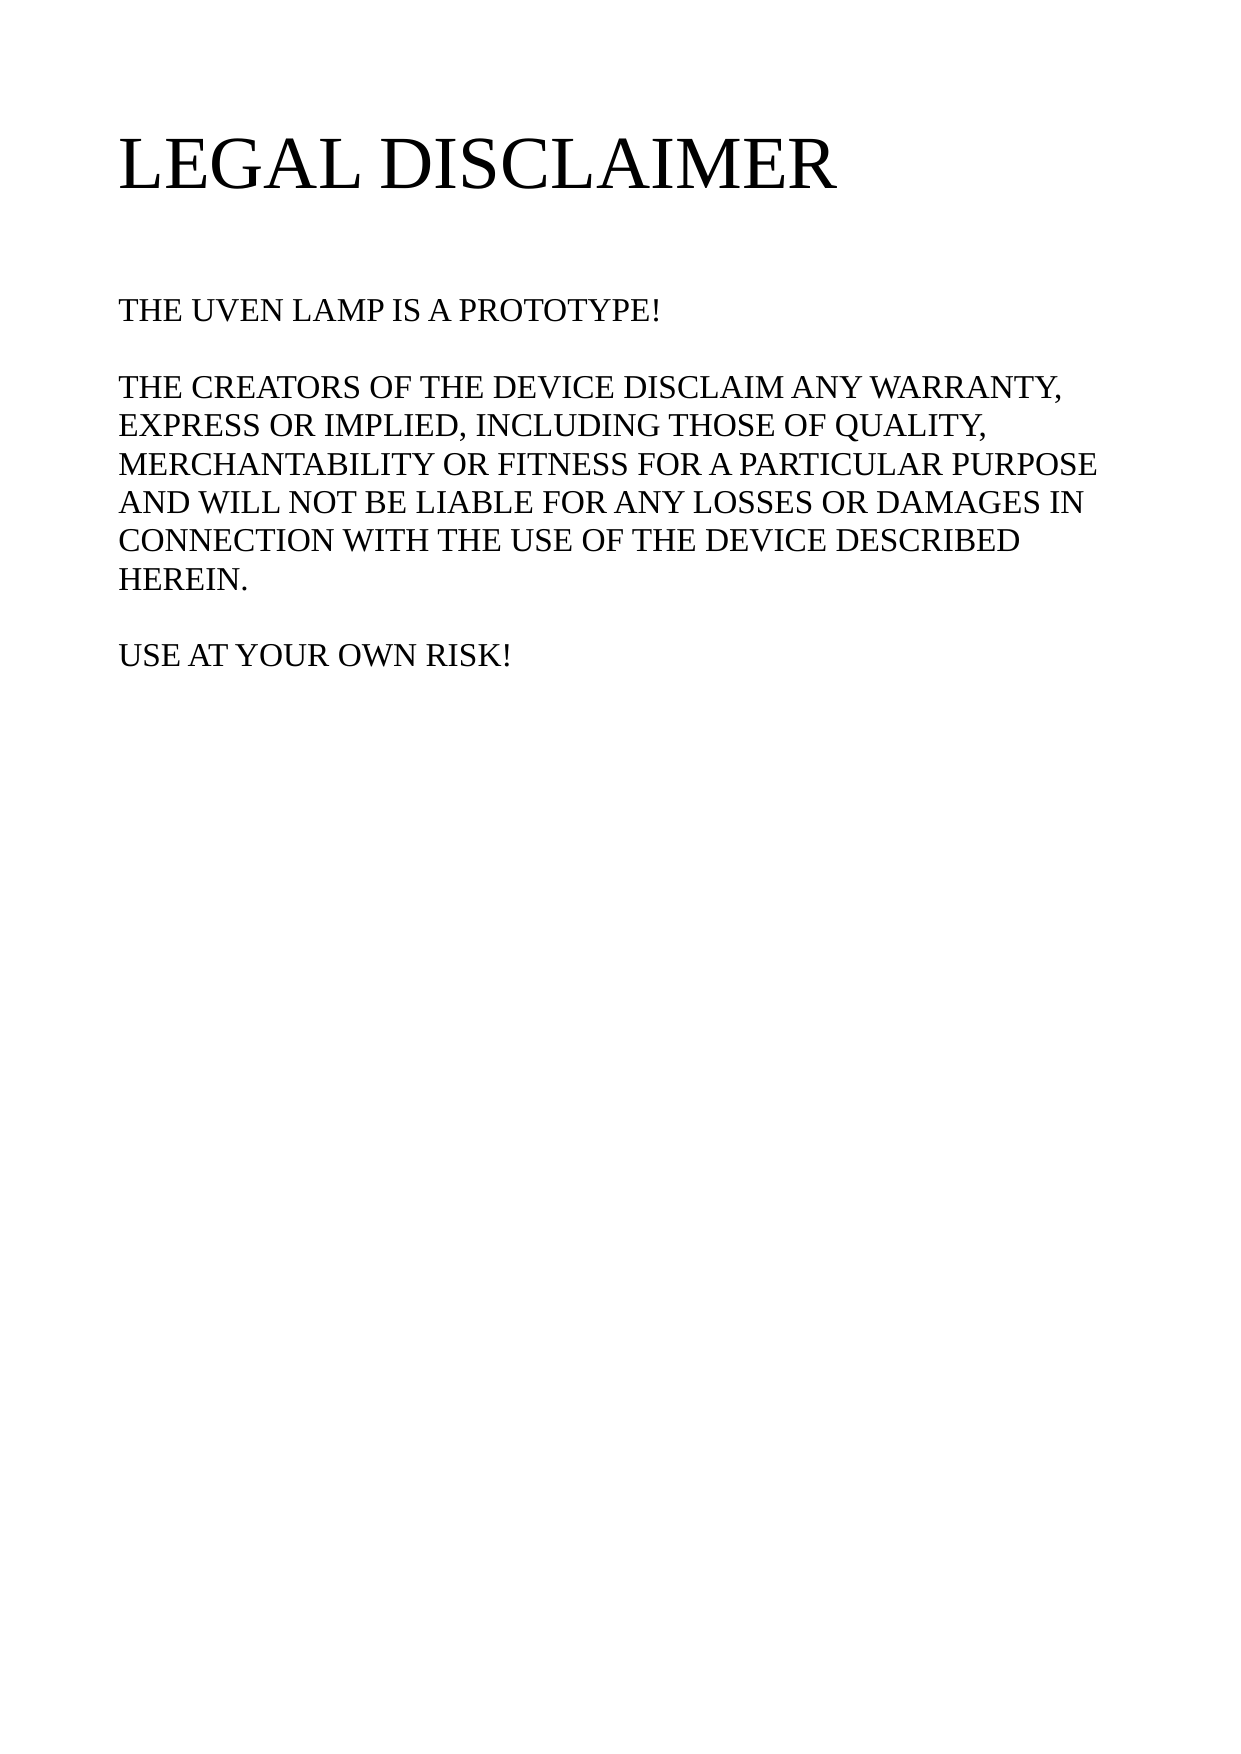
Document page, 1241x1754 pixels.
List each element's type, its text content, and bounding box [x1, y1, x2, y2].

text USE AT YOUR OWN RISK! [118, 636, 1122, 674]
text LEGAL DISCLAIMER [118, 118, 1122, 204]
text THE CREATORS OF THE DEVICE DISCLAIM ANY WARRANTY, EXPRESS OR IMPLIED, INCLUDING THOSE OF QUALITY, MERCHANTABILITY OR FITNESS FOR A PARTICULAR PURPOSE AND WILL NOT BE LIABLE FOR ANY LOSSES OR DAMAGES IN CONNECTION WITH THE USE OF THE DEVICE DESCRIBED HEREIN. [118, 367, 1122, 597]
text THE UVEN LAMP IS A PROTOTYPE! [118, 291, 1122, 329]
